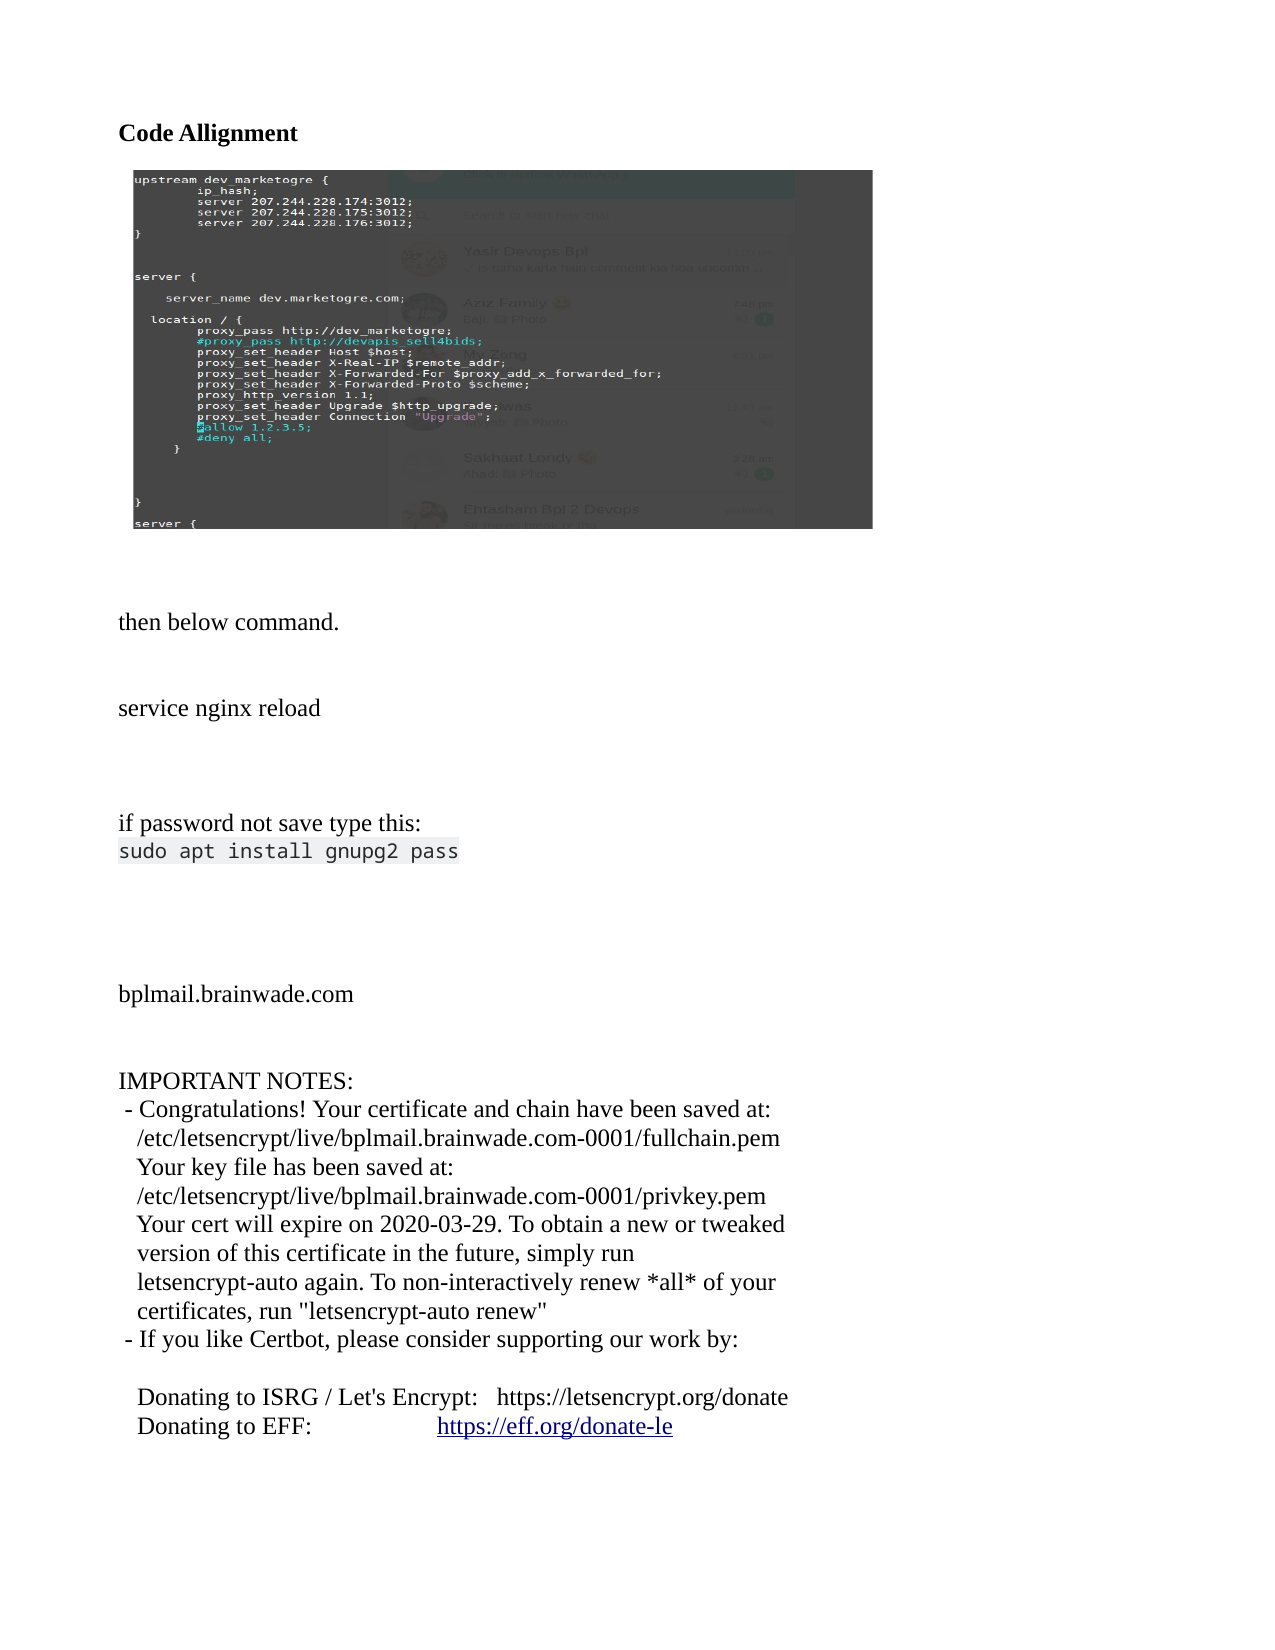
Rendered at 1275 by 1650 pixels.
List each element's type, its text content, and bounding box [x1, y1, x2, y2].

text /etc/letsencrypt/live/bplmail.brainwade.com-0001/fullchain.pem [118, 1123, 1157, 1152]
text - Congratulations! Your certificate and chain have been saved at: [118, 1094, 1157, 1123]
text letsencrypt-auto again. To non-interactively renew *all* of your [118, 1267, 1157, 1296]
text Code Allignment [118, 118, 1157, 147]
text /etc/letsencrypt/live/bplmail.brainwade.com-0001/privkey.pem [118, 1181, 1157, 1209]
text Donating to ISRG / Let's Encrypt: https://letsencrypt.org/donate [118, 1382, 1157, 1411]
text then below command. [118, 607, 1157, 636]
text Donating to EFF: https://eff.org/donate-le [118, 1411, 1157, 1439]
text Your cert will expire on 2020-03-29. To obtain a new or tweaked [118, 1209, 1157, 1238]
text bplmail.brainwade.com [118, 979, 1157, 1008]
text IMPORTANT NOTES: [118, 1066, 1157, 1094]
picture [133, 170, 873, 529]
text if password not save type this: [118, 808, 1157, 837]
text - If you like Certbot, please consider supporting our work by: [118, 1324, 1157, 1353]
text version of this certificate in the future, simply run [118, 1238, 1157, 1267]
text Your key file has been saved at: [118, 1152, 1157, 1181]
text sudo apt install gnupg2 pass [118, 837, 1157, 864]
text certificates, run "letsencrypt-auto renew" [118, 1296, 1157, 1324]
text service nginx reload [118, 693, 1157, 722]
